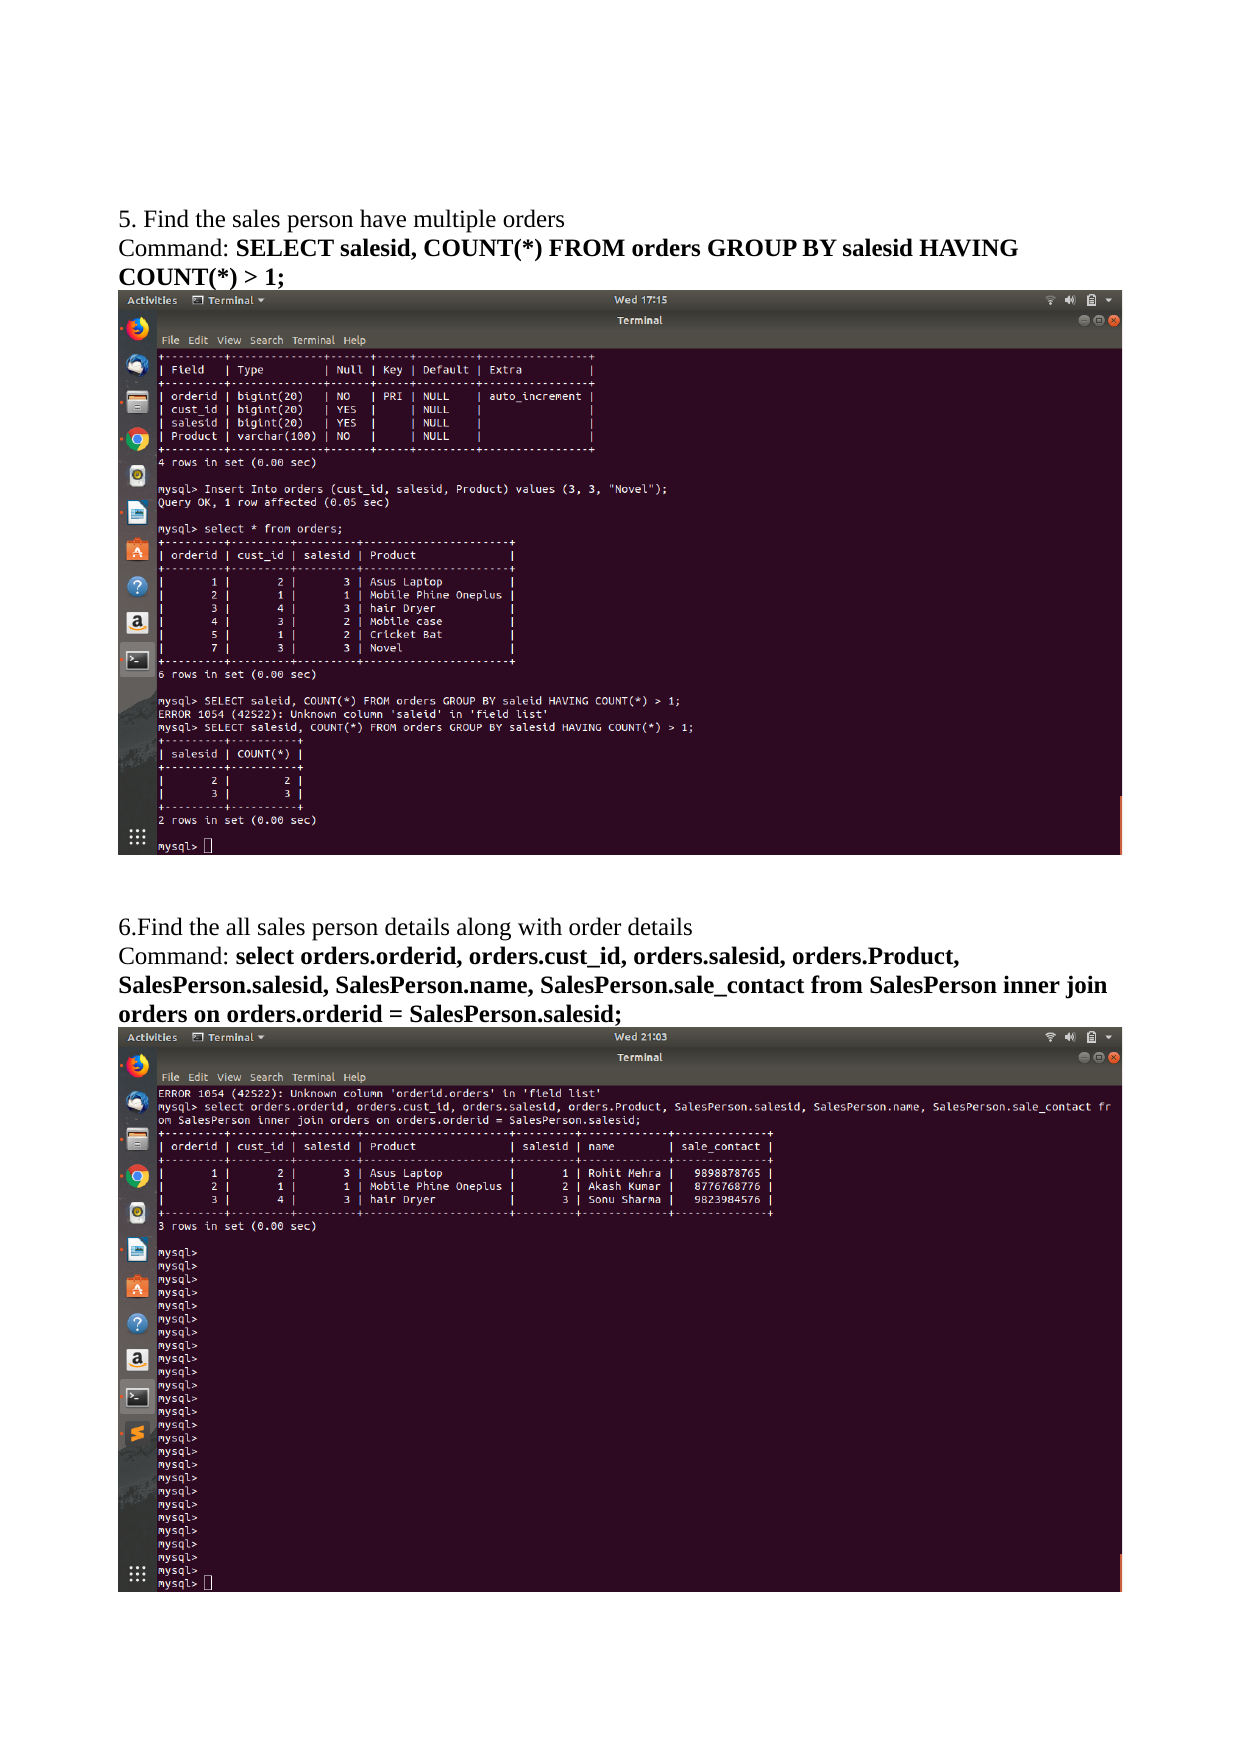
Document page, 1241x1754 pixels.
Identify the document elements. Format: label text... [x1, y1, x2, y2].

picture [118, 1027, 1123, 1592]
text 6.Find the all sales person details along with order details [118, 912, 1122, 941]
text Command: SELECT salesid, COUNT(*) FROM orders GROUP BY salesid HAVING COUNT(*) > 1; [118, 233, 1122, 290]
text Command: select orders.orderid, orders.cust_id, orders.salesid, orders.Product, SalesPerson.salesid, SalesPerson.name, SalesPerson.sale_contact from SalesPerson inner join orders on orders.orderid = SalesPerson.salesid; [118, 941, 1122, 1027]
picture [118, 290, 1123, 855]
text 5. Find the sales person have multiple orders [118, 204, 1122, 233]
